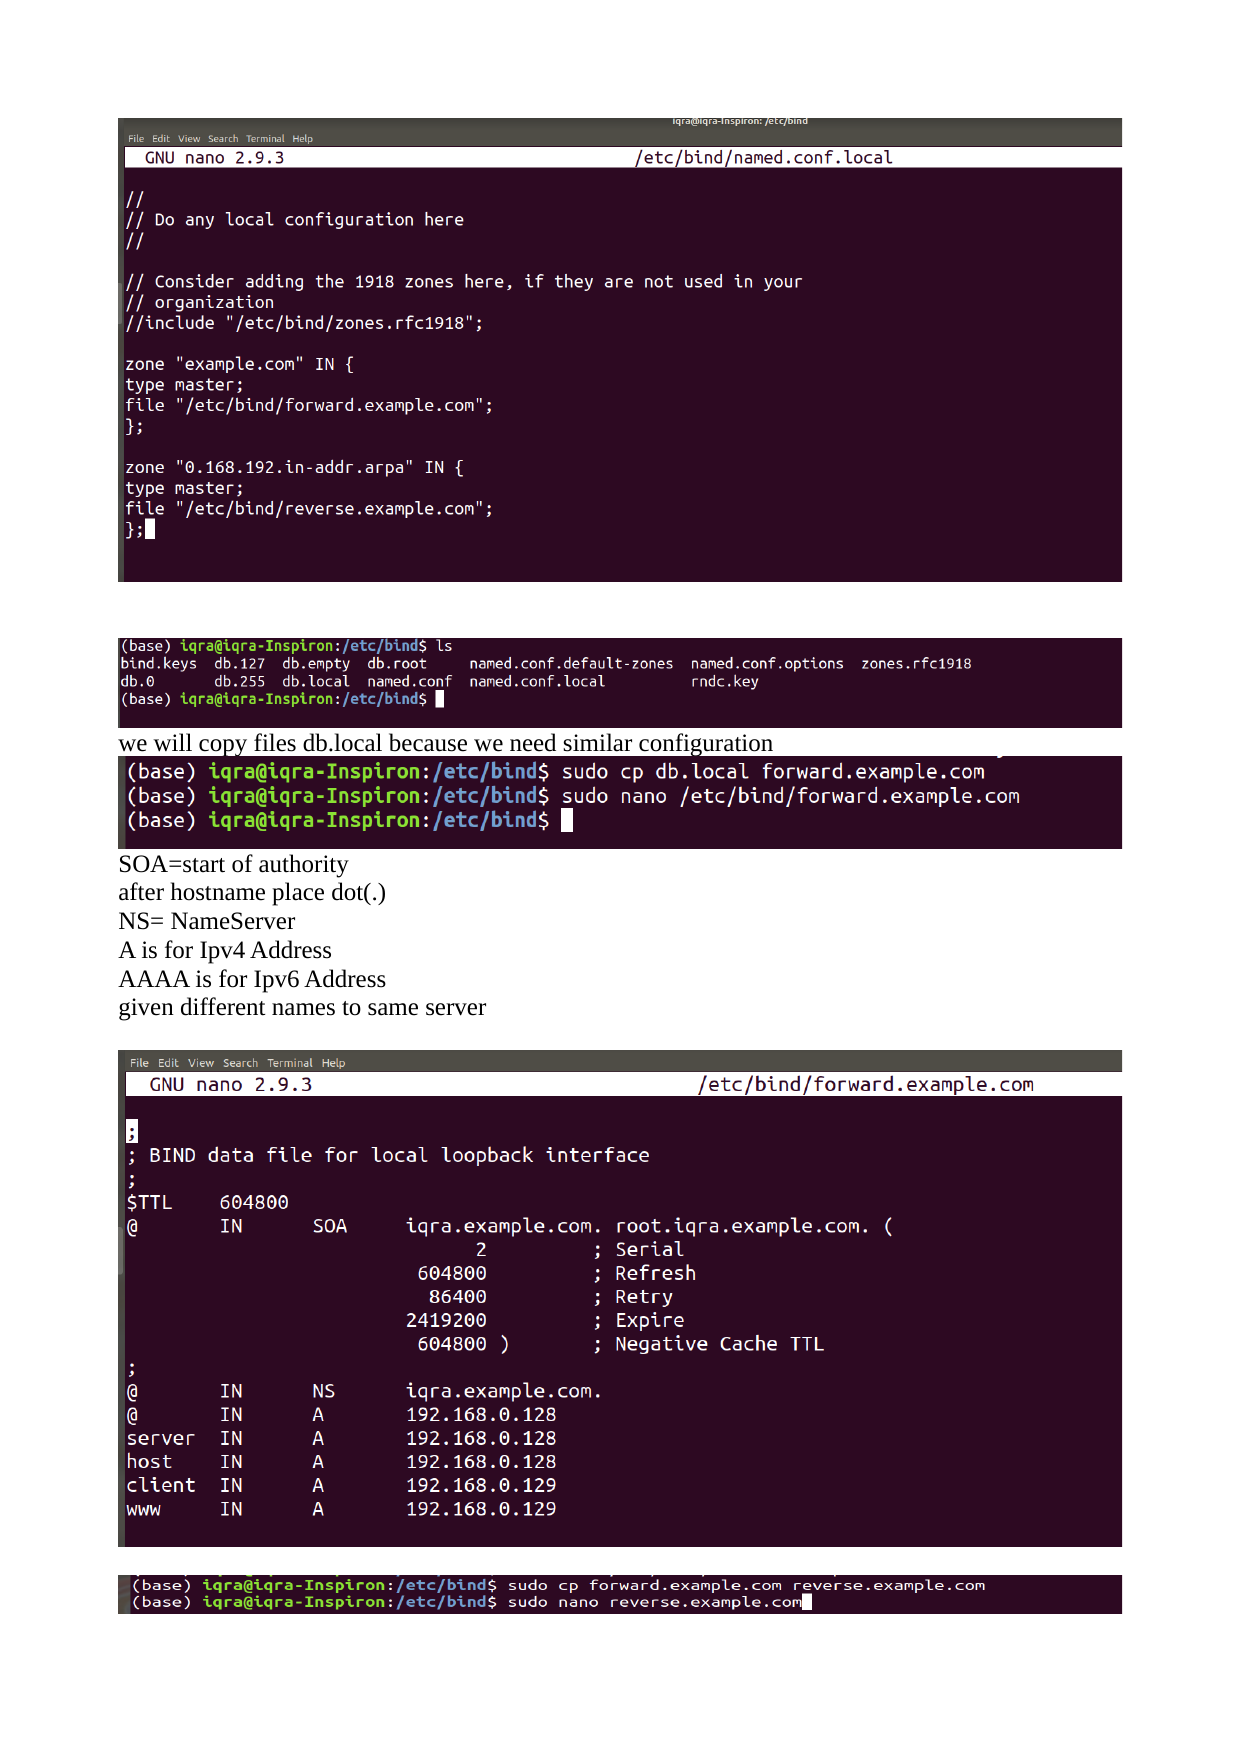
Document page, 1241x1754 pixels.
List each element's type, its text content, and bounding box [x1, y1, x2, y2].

text given different names to same server [118, 992, 1122, 1021]
text NS= NameServer [118, 906, 1122, 935]
picture [118, 1050, 1123, 1547]
text SOA=start of authority [118, 849, 1122, 877]
text we will copy files db.local because we need similar configuration [118, 728, 1122, 756]
picture [118, 1575, 1123, 1614]
picture [118, 638, 1123, 728]
picture [118, 756, 1123, 849]
picture [118, 118, 1123, 582]
text after hostname place dot(.) [118, 877, 1122, 906]
text AAAA is for Ipv6 Address [118, 964, 1122, 992]
text A is for Ipv4 Address [118, 935, 1122, 964]
